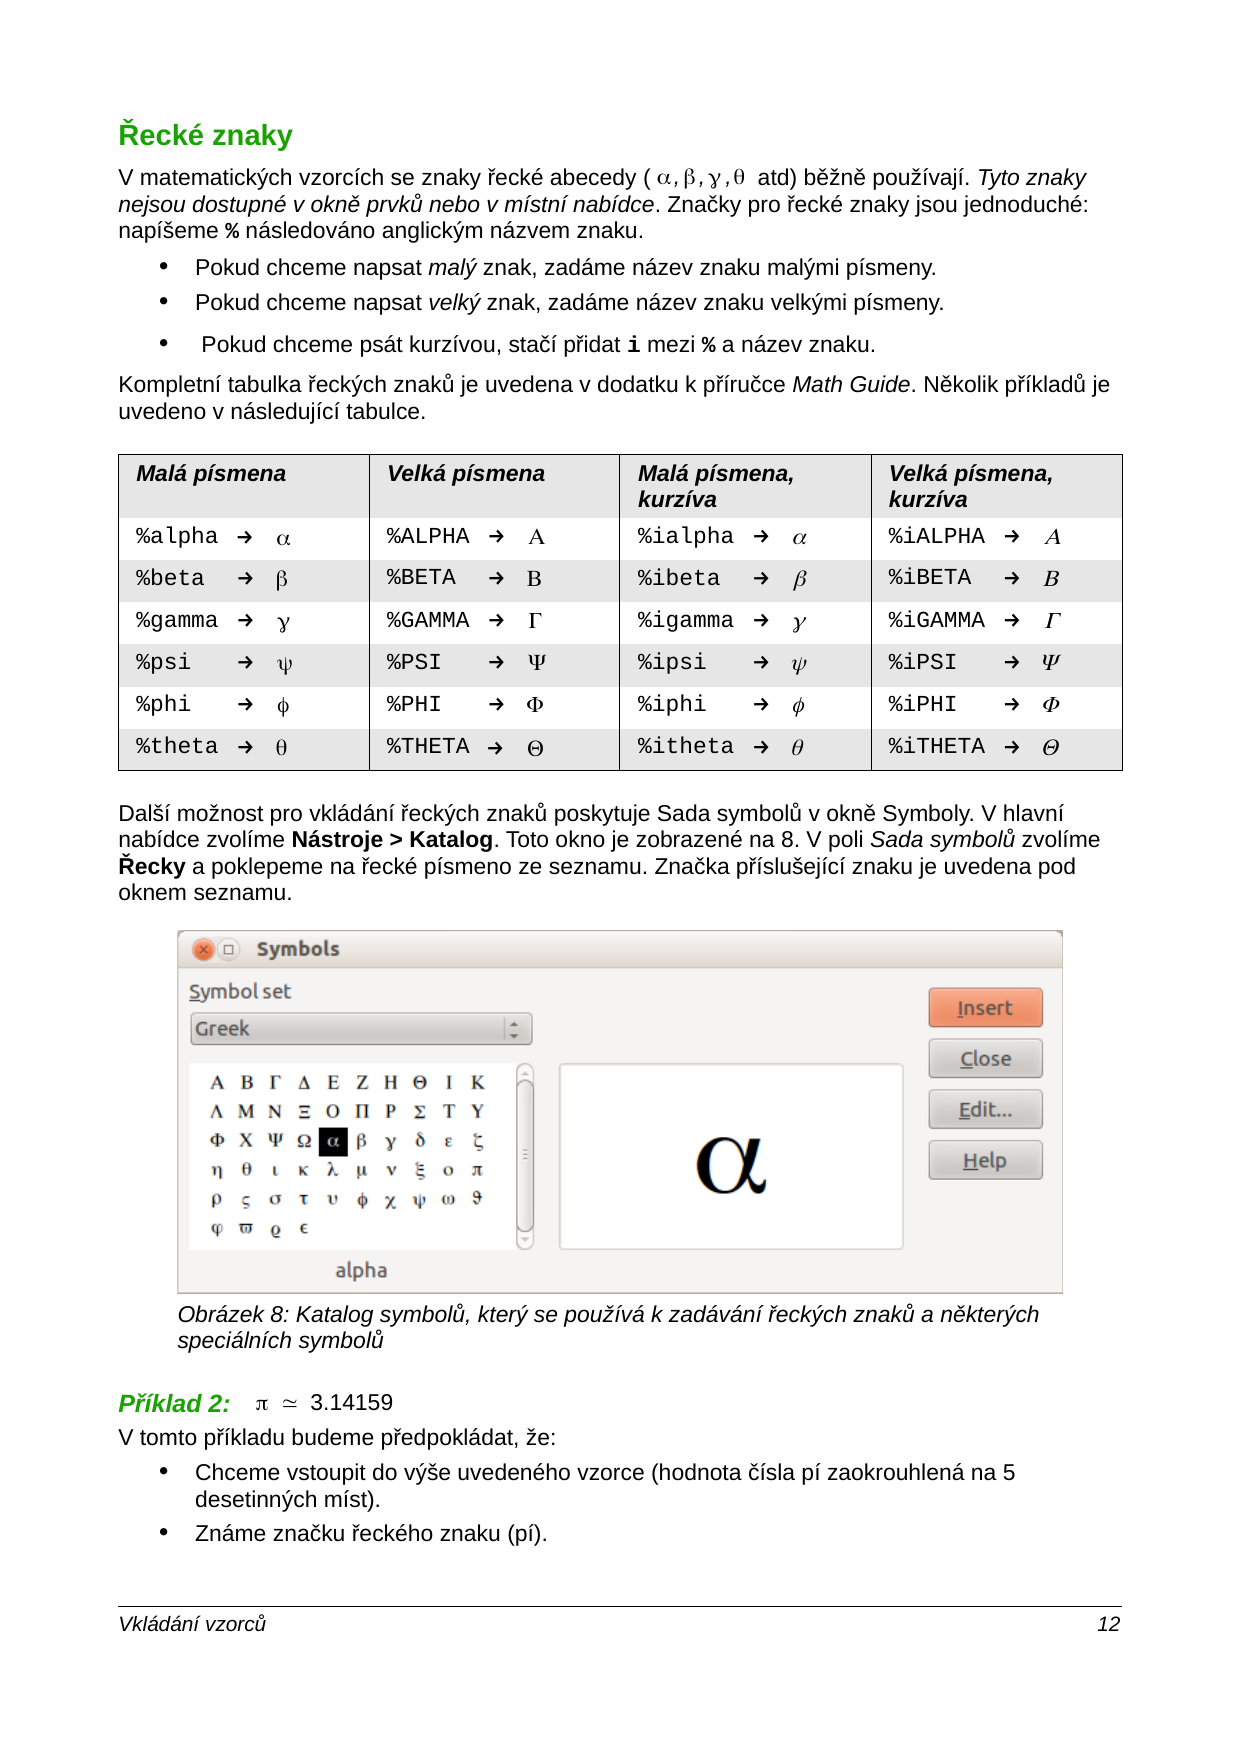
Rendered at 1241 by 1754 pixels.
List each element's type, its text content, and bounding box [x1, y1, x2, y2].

table_cell %ibeta [620, 560, 871, 602]
table_cell %itheta [620, 729, 871, 770]
table_cell %PHI [370, 687, 619, 729]
table_cell %ialpha [620, 519, 871, 560]
subtitle Příklad 2: [118, 1389, 1122, 1417]
table_header Malá písmena [119, 455, 369, 518]
table_cell %iPHI [872, 687, 1122, 729]
table_cell %iPSI [872, 644, 1122, 687]
subtitle Řecké znaky [118, 118, 1122, 152]
table_cell %THETA [370, 729, 619, 770]
text Další možnost pro vkládání řeckých znaků poskytuje Sada symbolů v okně Symboly. V hlavní nabídce zvolíme Nástroje > Katalog. Toto okno je zobrazené na obrázku 8. V poli Sada symbolů zvolíme Řecky a poklepeme na řecké písmeno ze seznamu. Značka příslušející znaku je uvedena pod oknem seznamu. [118, 800, 1122, 905]
table_cell %GAMMA [370, 602, 619, 644]
list V matematických vzorcích se znaky řecké abecedy ( atd) běžně používají. Tyto znaky nejsou dostupné v okně prvků nebo v místní nabídce. Značky pro řecké znaky jsou jednoduché: napíšeme % následováno anglickým názvem znaku. [118, 164, 1122, 245]
text Obrázek 8 : Katalog symbolů, který se používá k zadávání řeckých znaků a některých speciálních symbolů [177, 1301, 1063, 1353]
table_cell %iphi [620, 687, 871, 729]
table_cell %ipsi [620, 644, 871, 687]
table_cell %ALPHA [370, 519, 619, 560]
table_cell %psi [119, 644, 369, 687]
list Pokud chceme napsat velký znak, zadáme název znaku velkými písmeny. [156, 287, 1122, 316]
list Pokud chceme psát kurzívou, stačí přidat i mezi % a název znaku. [156, 329, 1122, 359]
table_cell %alpha [119, 519, 369, 560]
table_cell %iTHETA [872, 729, 1122, 770]
table_cell %theta [119, 729, 369, 770]
table_cell %PSI [370, 644, 619, 687]
list V tomto příkladu budeme předpokládat, že: [118, 1424, 1122, 1450]
table_cell %gamma [119, 602, 369, 644]
table_cell %iBETA [872, 560, 1122, 602]
picture [177, 930, 1063, 1294]
table_header Velká písmena, kurzíva [872, 455, 1122, 518]
table_header Malá písmena, kurzíva [620, 455, 871, 518]
table_cell %igamma [620, 602, 871, 644]
list Pokud chceme napsat malý znak, zadáme název znaku malými písmeny. [156, 252, 1122, 281]
table_cell %iALPHA [872, 519, 1122, 560]
table_header Velká písmena [370, 455, 619, 518]
table_cell %beta [119, 560, 369, 602]
table_cell %iGAMMA [872, 602, 1122, 644]
text Kompletní tabulka řeckých znaků je uvedena v dodatku k příručce Math Guide. Několik příkladů je uvedeno v následující tabulce. [118, 371, 1122, 424]
table_cell %BETA [370, 560, 619, 602]
table_cell %phi [119, 687, 369, 729]
list Známe značku řeckého znaku (pí). [156, 1518, 1122, 1548]
list Chceme vstoupit do výše uvedeného vzorce (hodnota čísla pí zaokrouhlená na 5 desetinných míst). [156, 1457, 1122, 1512]
